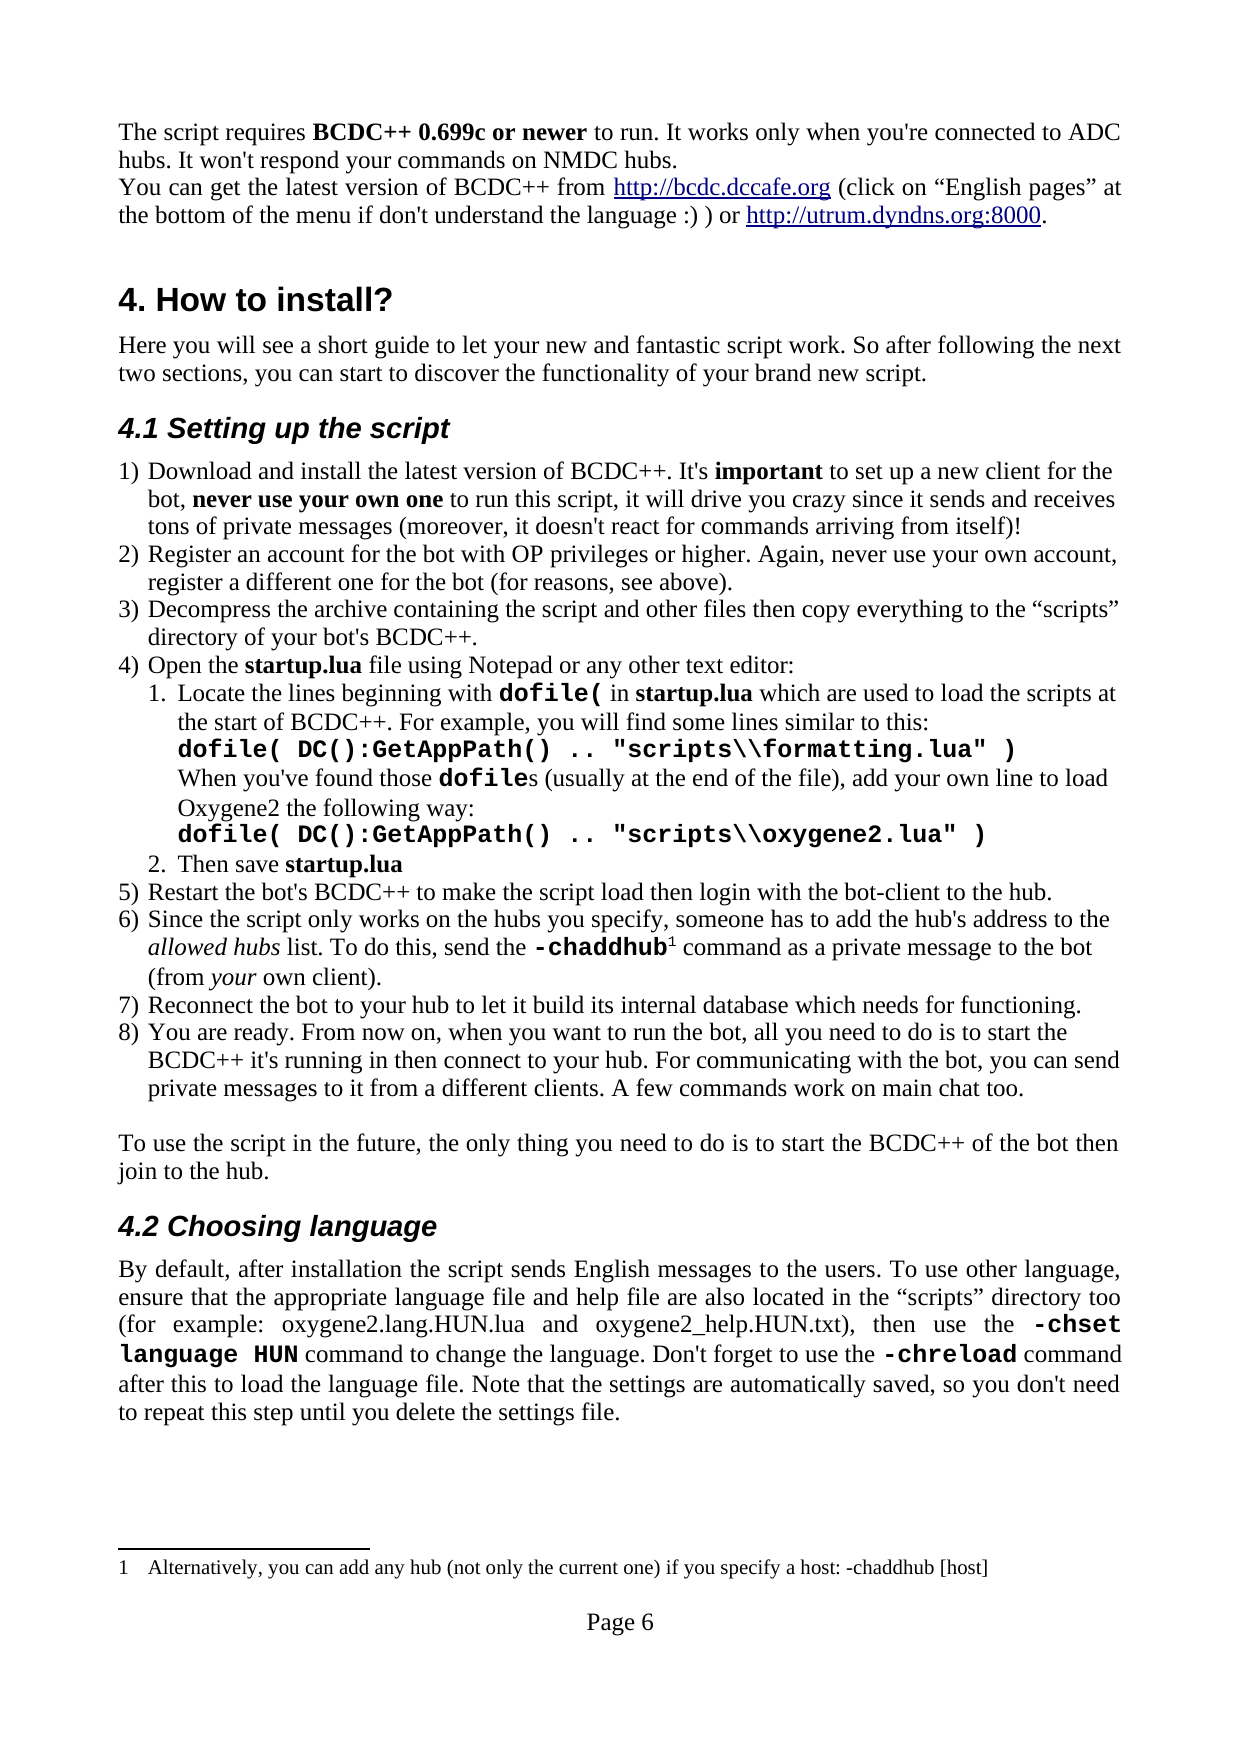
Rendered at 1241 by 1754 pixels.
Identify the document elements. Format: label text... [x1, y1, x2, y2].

list Download and install the latest version of BCDC++. It's important to set up a new client for the bot, never use your own one to run this script, it will drive you crazy since it sends and receives tons of private messages (moreover, it doesn't react for commands arriving from itself)! [118, 457, 1122, 540]
list Restart the bot's BCDC++ to make the script load then login with the bot-client to the hub. [118, 878, 1122, 906]
list Reconnect the bot to your hub to let it build its internal database which needs for functioning. [118, 991, 1122, 1018]
list Locate the lines beginning with dofile( in startup.lua which are used to load the scripts at the start of BCDC++. For example, you will find some lines similar to this: dofile( DC():GetAppPath() .. "scripts\\formatting.lua" ) When you've found those dofiles (usually at the end of the file), add your own line to load Oxygene2 the following way: dofile( DC():GetAppPath() .. "scripts\\oxygene2.lua" ) [148, 679, 1122, 850]
list You are ready. From now on, when you want to run the bot, all you need to do is to start the BCDC++ it's running in then connect to your hub. For communicating with the bot, you can send private messages to it from a different clients. A few commands work on main chat too. [118, 1018, 1122, 1102]
text Here you will see a short guide to let your new and fantastic script work. So after following the next two sections, you can start to discover the functionality of your brand new script. [118, 331, 1122, 387]
list Decompress the archive containing the script and other files then copy everything to the “scripts” directory of your bot's BCDC++. [118, 596, 1122, 651]
text By default, after installation the script sends English messages to the users. To use other language, ensure that the appropriate language file and help file are also located in the “scripts” directory too (for example: oxygene2.lang.HUN.lua and oxygene2_help.HUN.txt), then use the -chset language HUN command to change the language. Don't forget to use the -chreload command after this to load the language file. Note that the settings are automatically saved, so you don't need to repeat this step until you delete the settings file. [118, 1255, 1122, 1425]
text You can get the latest version of BCDC++ from http://bcdc.dccafe.org (click on “English pages” at the bottom of the menu if don't understand the language :) ) or http://utrum.dyndns.org:8000. [118, 173, 1122, 229]
list Register an account for the bot with OP privileges or higher. Again, never use your own account, register a different one for the bot (for reasons, see above). [118, 540, 1122, 596]
list Since the script only works on the hubs you specify, someone has to add the hub's address to the allowed hubs list. To do this, send the -chaddhub command as a private message to the bot (from your own client). [118, 906, 1122, 991]
subtitle 4.1 Setting up the script [118, 412, 1122, 444]
list Alternatively, you can add any hub (not only the current one) if you specify a host: -chaddhub [host] [118, 1556, 1122, 1578]
list Open the startup.lua file using Notepad or any other text editor: [118, 651, 1122, 679]
text The script requires BCDC++ 0.699c or newer to run. It works only when you're connected to ADC hubs. It won't respond your commands on NMDC hubs. [118, 118, 1122, 173]
text To use the script in the future, the only thing you need to do is to start the BCDC++ of the bot then join to the hub. [118, 1129, 1122, 1185]
list Then save startup.lua [148, 850, 1122, 878]
subtitle 4.2 Choosing language [118, 1210, 1122, 1242]
subtitle 4. How to install? [118, 282, 1122, 319]
